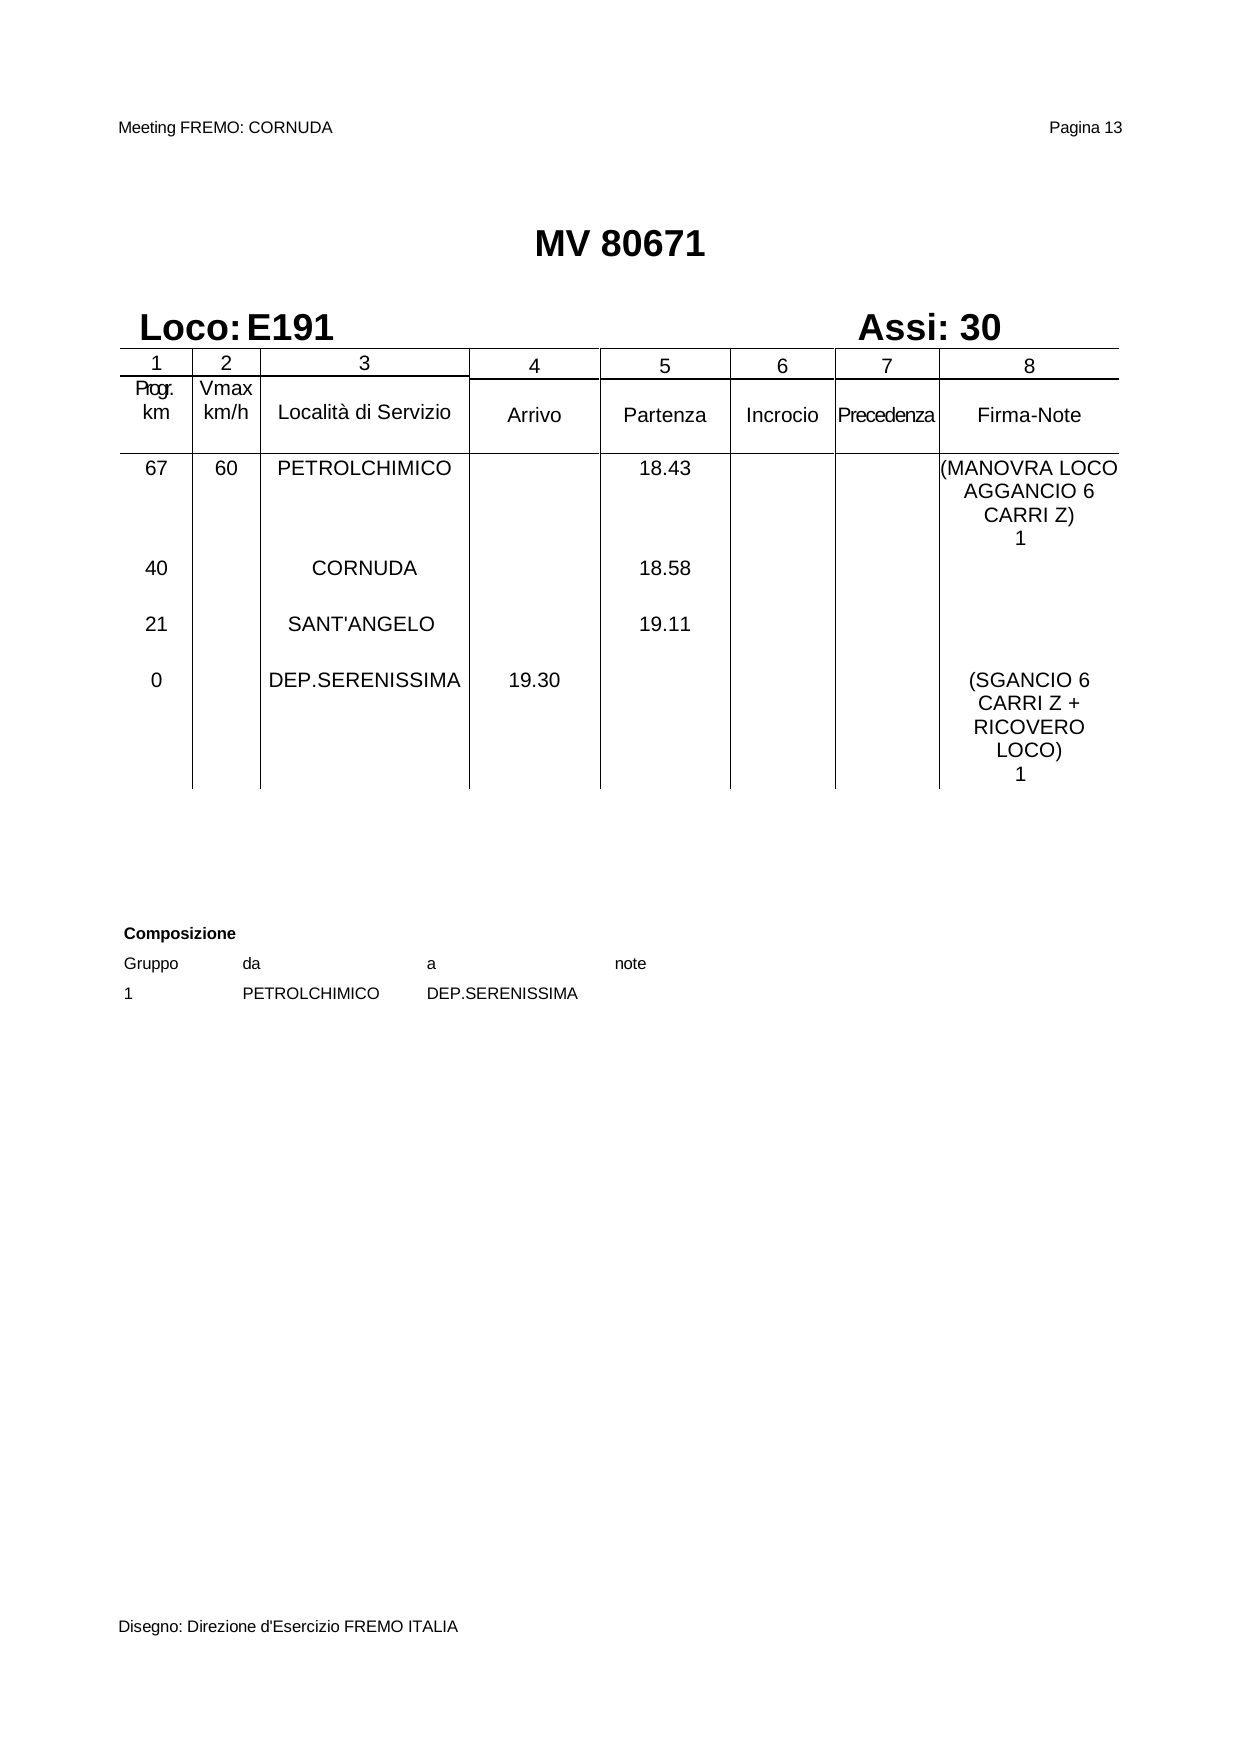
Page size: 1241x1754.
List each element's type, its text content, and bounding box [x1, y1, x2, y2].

table_cell [836, 454, 939, 553]
table_header [609, 919, 1240, 949]
table_cell PETROLCHIMICO [237, 979, 421, 1008]
table_header Progr. km [120, 377, 192, 453]
table_header 8 [940, 349, 1119, 378]
table_cell [193, 609, 260, 665]
table_cell (MANOVRA LOCO AGGANCIO 6 CARRI Z) 1 [940, 454, 1119, 553]
table_cell (SGANCIO 6 CARRI Z + RICOVERO LOCO) 1 [940, 665, 1119, 789]
table_header 4 [470, 349, 599, 378]
table_cell 19.11 [601, 609, 730, 665]
table_cell 18.43 [601, 454, 730, 553]
table_cell 40 [120, 553, 192, 609]
table_cell [836, 665, 939, 789]
table_cell note [609, 949, 1240, 979]
table_header Incrocio [731, 380, 834, 453]
table_cell SANT'ANGELO [261, 609, 469, 665]
table_header 1 [120, 349, 192, 375]
table_header Partenza [601, 380, 730, 453]
table_header Precedenza [836, 380, 939, 453]
table_cell 67 [120, 454, 192, 553]
table_header Composizione [118, 919, 421, 949]
table_cell [836, 609, 939, 665]
table_cell [731, 553, 834, 609]
table_cell 21 [120, 609, 192, 665]
table_header Vmax km/h [193, 377, 260, 453]
table_cell 1 [118, 979, 237, 1008]
table_cell [609, 979, 1240, 1008]
table_cell 60 [193, 454, 260, 553]
table_header 2 [193, 349, 260, 375]
table_cell [940, 553, 1119, 609]
table_cell [193, 553, 260, 609]
table_cell da [237, 949, 421, 979]
table_cell PETROLCHIMICO [261, 454, 469, 553]
table_cell [601, 665, 730, 789]
table_cell 18.58 [601, 553, 730, 609]
table_header Firma-Note [940, 380, 1119, 453]
table_header 3 [261, 349, 469, 375]
table_header Arrivo [470, 380, 599, 453]
table_cell CORNUDA [261, 553, 469, 609]
table_header 5 [601, 349, 730, 378]
table_cell [470, 553, 599, 609]
table_header Località di Servizio [261, 377, 469, 453]
table_cell DEP.SERENISSIMA [261, 665, 469, 789]
table_cell 0 [120, 665, 192, 789]
table_cell [470, 454, 599, 553]
table_cell [731, 609, 834, 665]
table_cell Gruppo [118, 949, 237, 979]
table_cell [731, 665, 834, 789]
table_cell [836, 553, 939, 609]
table_cell [470, 609, 599, 665]
table_header 6 [731, 349, 834, 378]
text MV 80671 [118, 222, 1122, 264]
table_header 7 [836, 349, 939, 378]
table_cell DEP.SERENISSIMA [421, 979, 609, 1008]
table_cell [193, 665, 260, 789]
text Loco: E191 Assi: 30 [118, 306, 1122, 348]
table_cell [731, 454, 834, 553]
table_header [421, 919, 609, 949]
table_cell [940, 609, 1119, 665]
table_cell 19.30 [470, 665, 599, 789]
table_cell a [421, 949, 609, 979]
